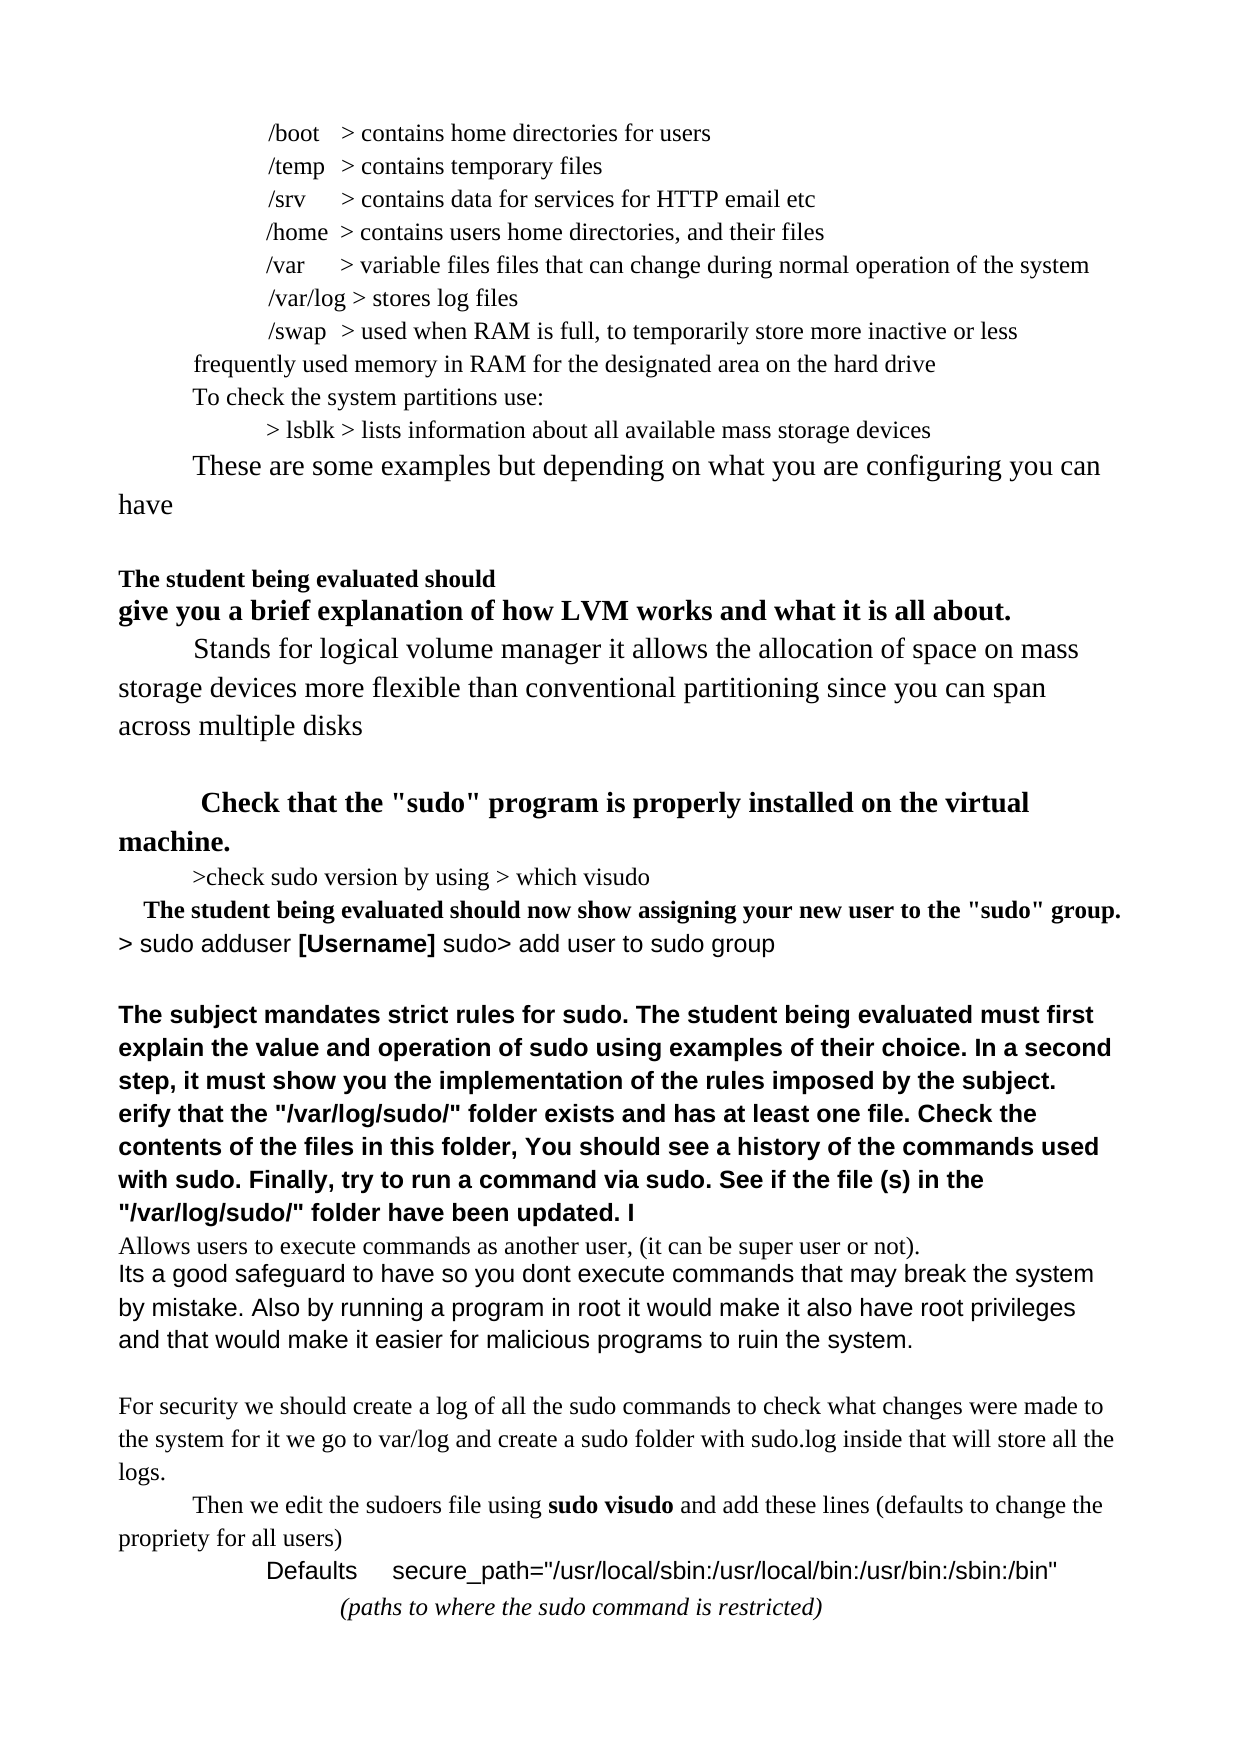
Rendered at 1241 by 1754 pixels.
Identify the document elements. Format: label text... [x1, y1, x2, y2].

text > lsblk > lists information about all available mass storage devices [118, 415, 1122, 444]
text /var > variable files files that can change during normal operation of the system [118, 250, 1122, 279]
text Check that the "sudo" program is properly installed on the virtual machine. [118, 785, 1122, 857]
text Its a good safeguard to have so you dont execute commands that may break the system by mistake. Also by running a program in root it would make it also have root privileges and that would make it easier for malicious programs to ruin the system. [118, 1259, 1122, 1354]
text Then we edit the sudoers file using sudo visudo and add these lines (defaults to change the propriety for all users) [118, 1490, 1122, 1552]
text /swap > used when RAM is full, to temporarily store more inactive or less frequently used memory in RAM for the designated area on the hard drive [193, 316, 1122, 378]
text >check sudo version by using > which visudo [118, 862, 1122, 891]
text /temp > contains temporary files [193, 151, 1122, 180]
text Allows users to execute commands as another user, (it can be super user or not). [118, 1231, 1122, 1259]
text (paths to where the sudo command is restricted) [118, 1592, 1122, 1621]
text erify that the "/var/log/sudo/" folder exists and has at least one file. Check the contents of the files in this folder, You should see a history of the commands used with sudo. Finally, try to run a command via sudo. See if the file (s) in the "/var/log/sudo/" folder have been updated. I [118, 1099, 1122, 1226]
text These are some examples but depending on what you are configuring you can have [118, 448, 1122, 520]
text Defaults secure_path="/usr/local/sbin:/usr/local/bin:/usr/bin:/sbin:/bin" [118, 1556, 1122, 1587]
text give you a brief explanation of how LVM works and what it is all about. [118, 593, 1122, 626]
text /srv > contains data for services for HTTP email etc [193, 184, 1122, 213]
text The subject mandates strict rules for sudo. The student being evaluated must first explain the value and operation of sudo using examples of their choice. In a second step, it must show you the implementation of the rules imposed by the subject. [118, 999, 1122, 1094]
text /boot > contains home directories for users [193, 118, 1122, 147]
text /home > contains users home directories, and their files [118, 217, 1122, 246]
text For security we should create a log of all the sudo commands to check what changes were made to the system for it we go to var/log and create a sudo folder with sudo.log inside that will store all the logs. [118, 1391, 1122, 1486]
text > sudo adduser [Username] sudo> add user to sudo group [118, 928, 1122, 957]
text The student being evaluated should [118, 564, 1122, 593]
text Stands for logical volume manager it allows the allocation of space on mass storage devices more flexible than conventional partitioning since you can span across multiple disks [118, 631, 1122, 742]
text The student being evaluated should now show assigning your new user to the "sudo" group. [118, 896, 1122, 924]
text To check the system partitions use: [118, 382, 1122, 411]
text /var/log > stores log files [193, 283, 1122, 312]
